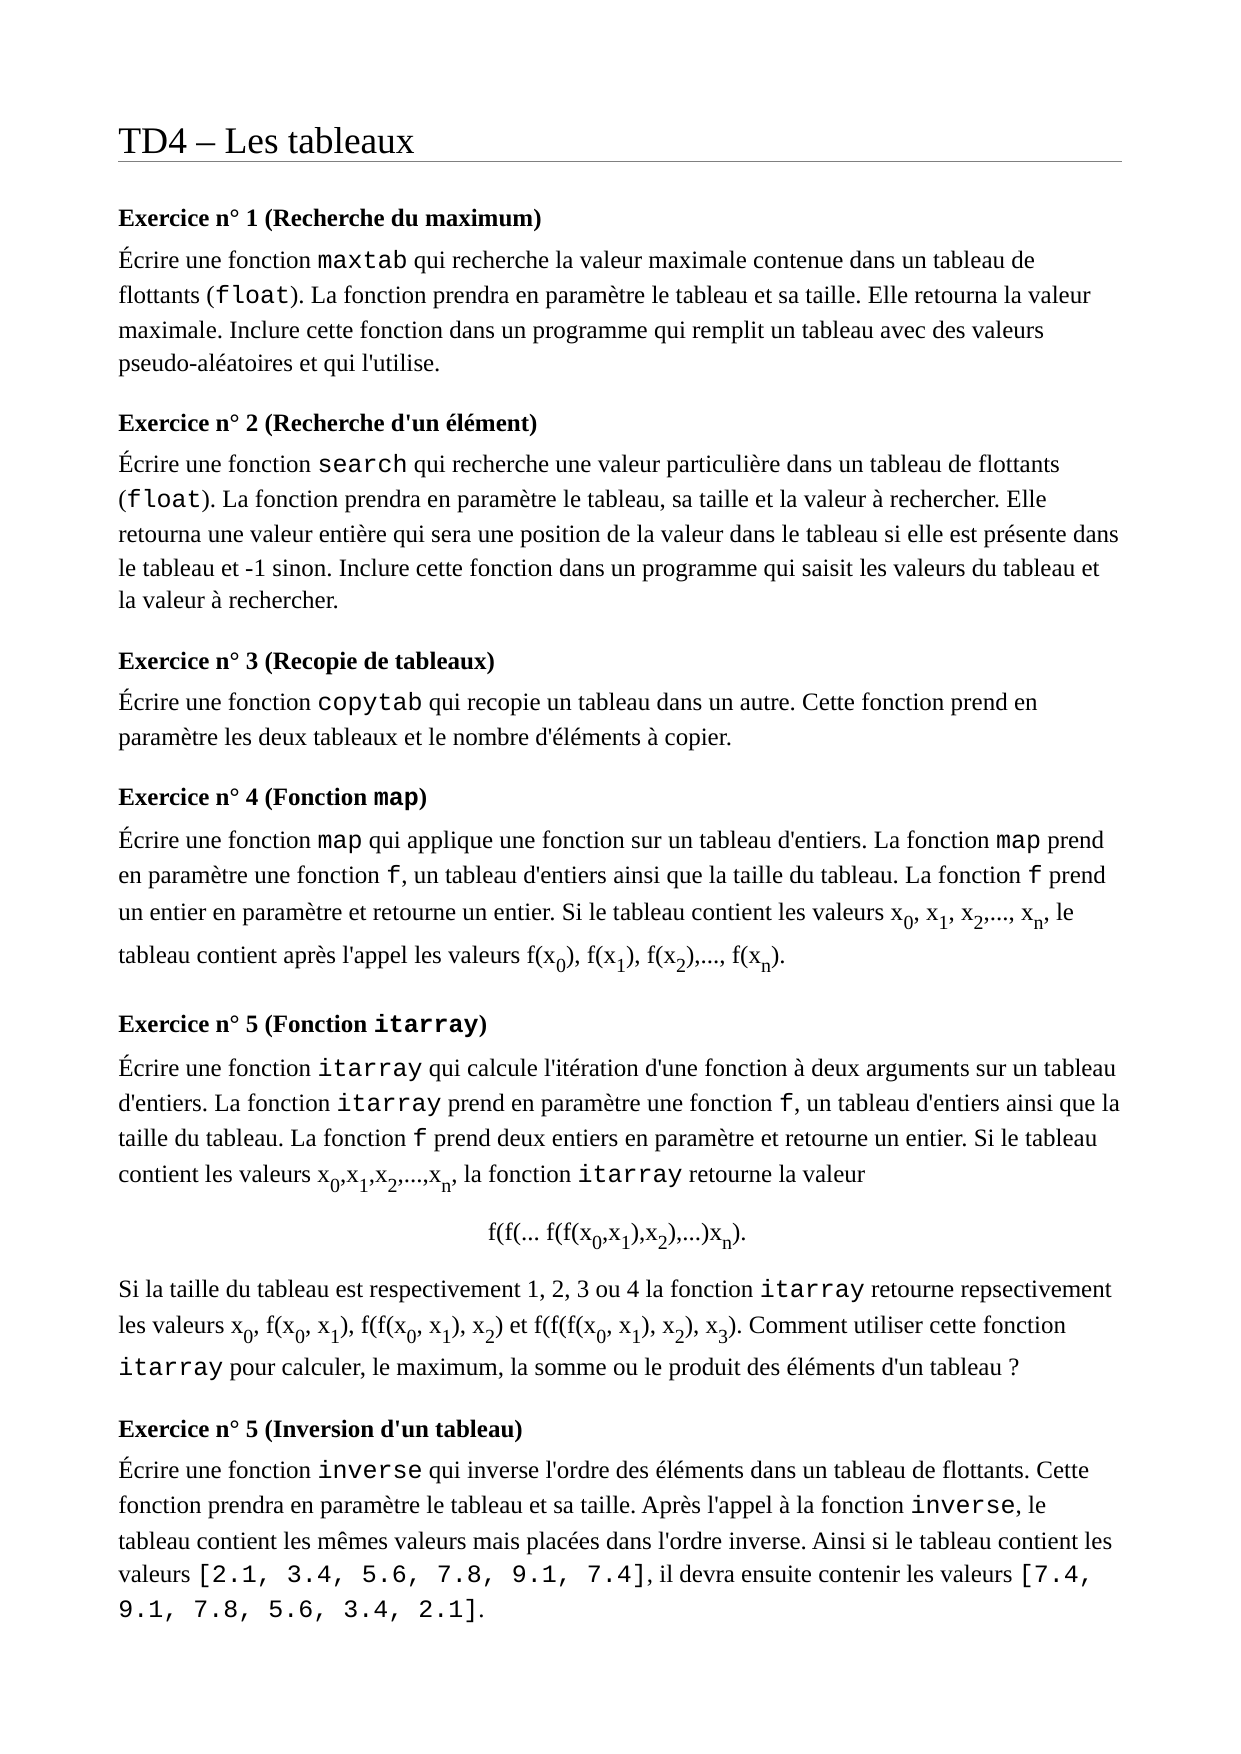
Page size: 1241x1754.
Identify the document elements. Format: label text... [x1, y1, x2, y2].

text Écrire une fonction search qui recherche une valeur particulière dans un tableau de flottants (float). La fonction prendra en paramètre le tableau, sa taille et la valeur à rechercher. Elle retourna une valeur entière qui sera une position de la valeur dans le tableau si elle est présente dans le tableau et -1 sinon. Inclure cette fonction dans un programme qui saisit les valeurs du tableau et la valeur à rechercher. [118, 449, 1122, 614]
text TD4 – Les tableaux [118, 118, 1122, 161]
subtitle Exercice n° 1 (Recherche du maximum) [118, 203, 1122, 232]
subtitle Exercice n° 5 (Fonction itarray) [118, 1009, 1122, 1040]
text Écrire une fonction itarray qui calcule l'itération d'une fonction à deux arguments sur un tableau d'entiers. La fonction itarray prend en paramètre une fonction f, un tableau d'entiers ainsi que la taille du tableau. La fonction f prend deux entiers en paramètre et retourne un entier. Si le tableau contient les valeurs x0,x1,x2,...,xn, la fonction itarray retourne la valeur [118, 1053, 1122, 1197]
subtitle Exercice n° 2 (Recherche d'un élément) [118, 408, 1122, 437]
text Écrire une fonction maxtab qui recherche la valeur maximale contenue dans un tableau de flottants (float). La fonction prendra en paramètre le tableau et sa taille. Elle retourna la valeur maximale. Inclure cette fonction dans un programme qui remplit un tableau avec des valeurs pseudo-aléatoires et qui l'utilise. [118, 245, 1122, 377]
text Écrire une fonction map qui applique une fonction sur un tableau d'entiers. La fonction map prend en paramètre une fonction f, un tableau d'entiers ainsi que la taille du tableau. La fonction f prend un entier en paramètre et retourne un entier. Si le tableau contient les valeurs x0, x1, x2,..., xn, le tableau contient après l'appel les valeurs f(x0), f(x1), f(x2),..., f(xn). [118, 826, 1122, 977]
subtitle Exercice n° 4 (Fonction map) [118, 782, 1122, 813]
text f(f(... f(f(x0,x1),x2),...)xn). [118, 1217, 1122, 1254]
subtitle Exercice n° 5 (Inversion d'un tableau) [118, 1414, 1122, 1443]
text Écrire une fonction copytab qui recopie un tableau dans un autre. Cette fonction prend en paramètre les deux tableaux et le nombre d'éléments à copier. [118, 687, 1122, 751]
text Si la taille du tableau est respectivement 1, 2, 3 ou 4 la fonction itarray retourne repsectivement les valeurs x0, f(x0, x1), f(f(x0, x1), x2) et f(f(f(x0, x1), x2), x3). Comment utiliser cette fonction itarray pour calculer, le maximum, la somme ou le produit des éléments d'un tableau ? [118, 1274, 1122, 1383]
subtitle Exercice n° 3 (Recopie de tableaux) [118, 646, 1122, 674]
text Écrire une fonction inverse qui inverse l'ordre des éléments dans un tableau de flottants. Cette fonction prendra en paramètre le tableau et sa taille. Après l'appel à la fonction inverse, le tableau contient les mêmes valeurs mais placées dans l'ordre inverse. Ainsi si le tableau contient les valeurs [2.1, 3.4, 5.6, 7.8, 9.1, 7.4], il devra ensuite contenir les valeurs [7.4, 9.1, 7.8, 5.6, 3.4, 2.1]. [118, 1456, 1122, 1625]
